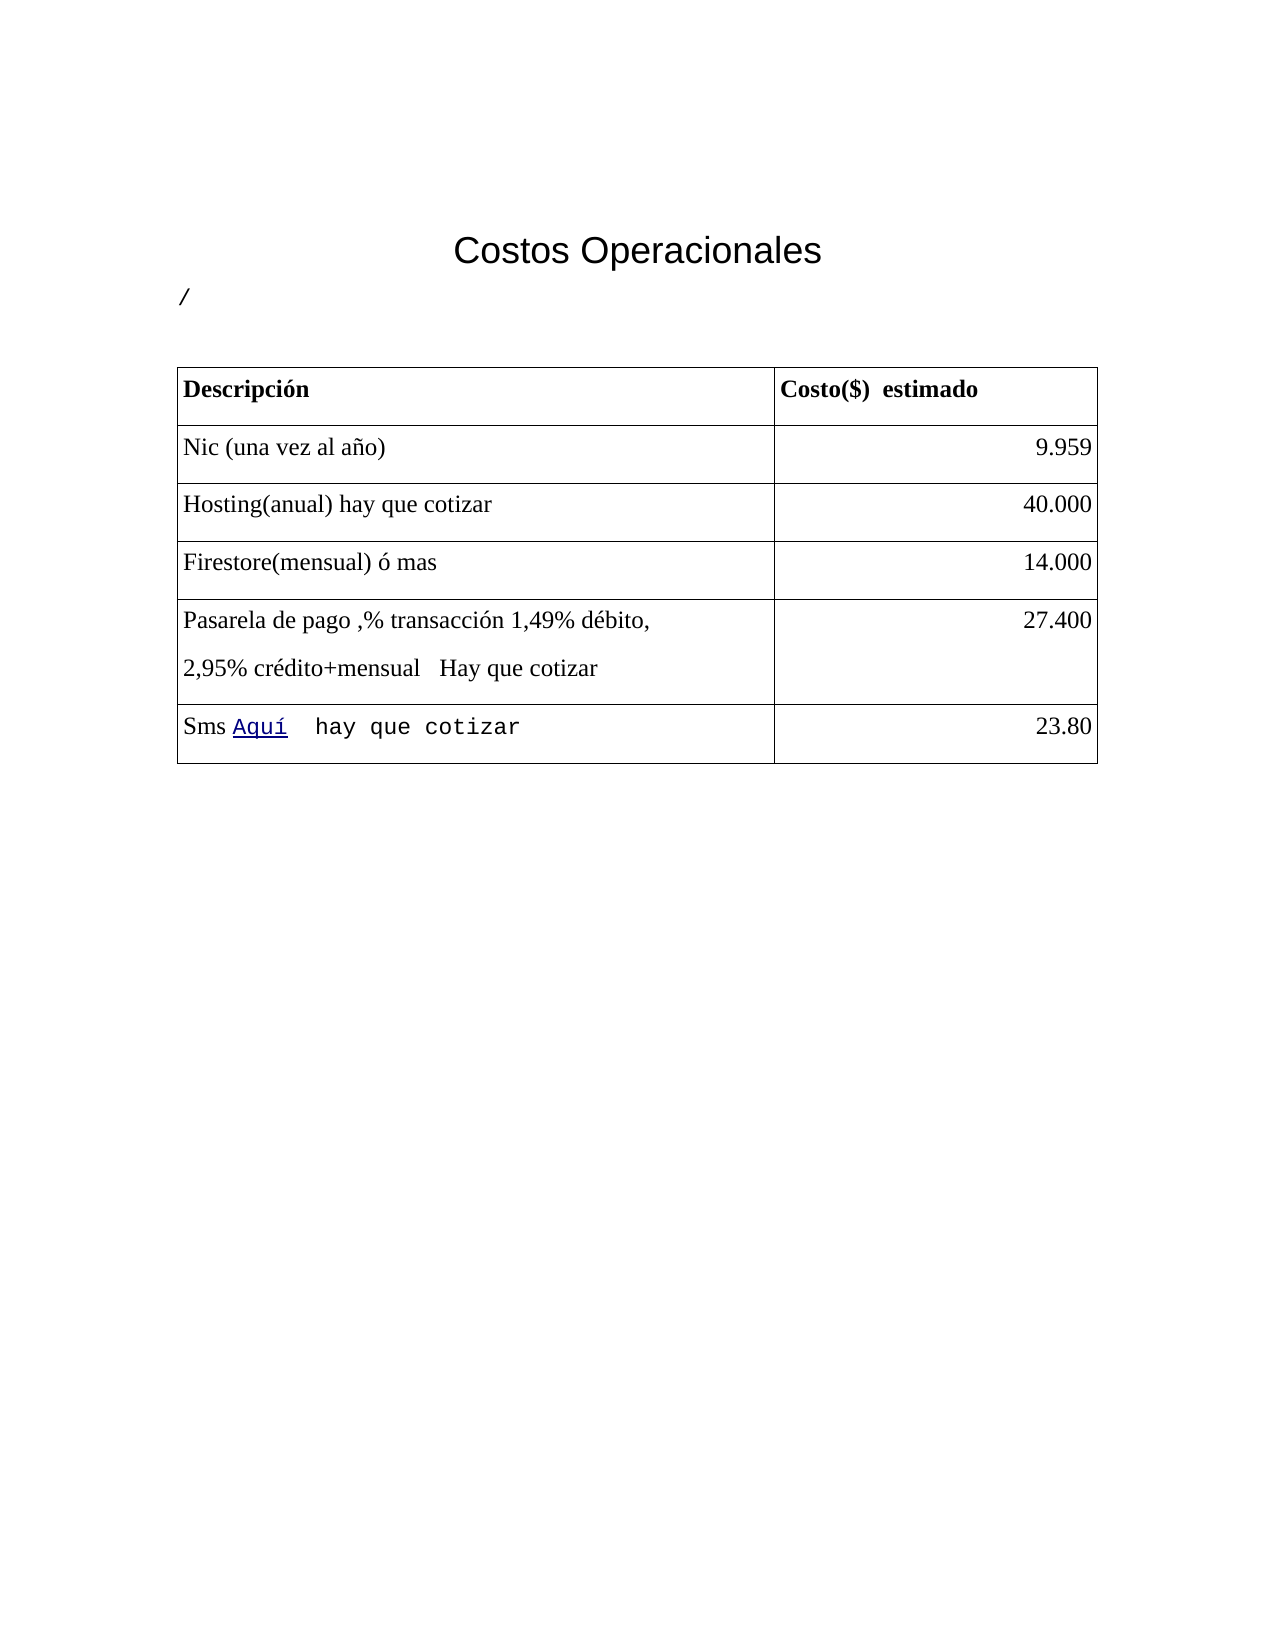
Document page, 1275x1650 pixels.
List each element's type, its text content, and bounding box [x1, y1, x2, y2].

table_header Costo($) estimado [775, 368, 1097, 425]
table_cell Nic (una vez al año) [178, 426, 774, 483]
table_cell 14.000 [775, 542, 1097, 599]
text / [177, 287, 1098, 312]
table_cell 27.400 [775, 600, 1097, 704]
table_cell Hosting(anual) hay que cotizar [178, 484, 774, 541]
table_cell Sms Aquí hay que cotizar [178, 705, 774, 763]
table_cell 9.959 [775, 426, 1097, 483]
table_cell 40.000 [775, 484, 1097, 541]
table_cell Firestore(mensual) ó mas [178, 542, 774, 599]
subtitle Costos Operacionales [177, 228, 1098, 271]
table_header Descripción [178, 368, 774, 425]
table_cell 23.80 [775, 705, 1097, 763]
table_cell Pasarela de pago ,% transacción 1,49% débito, 2,95% crédito+mensual Hay que cotizar [178, 600, 774, 704]
